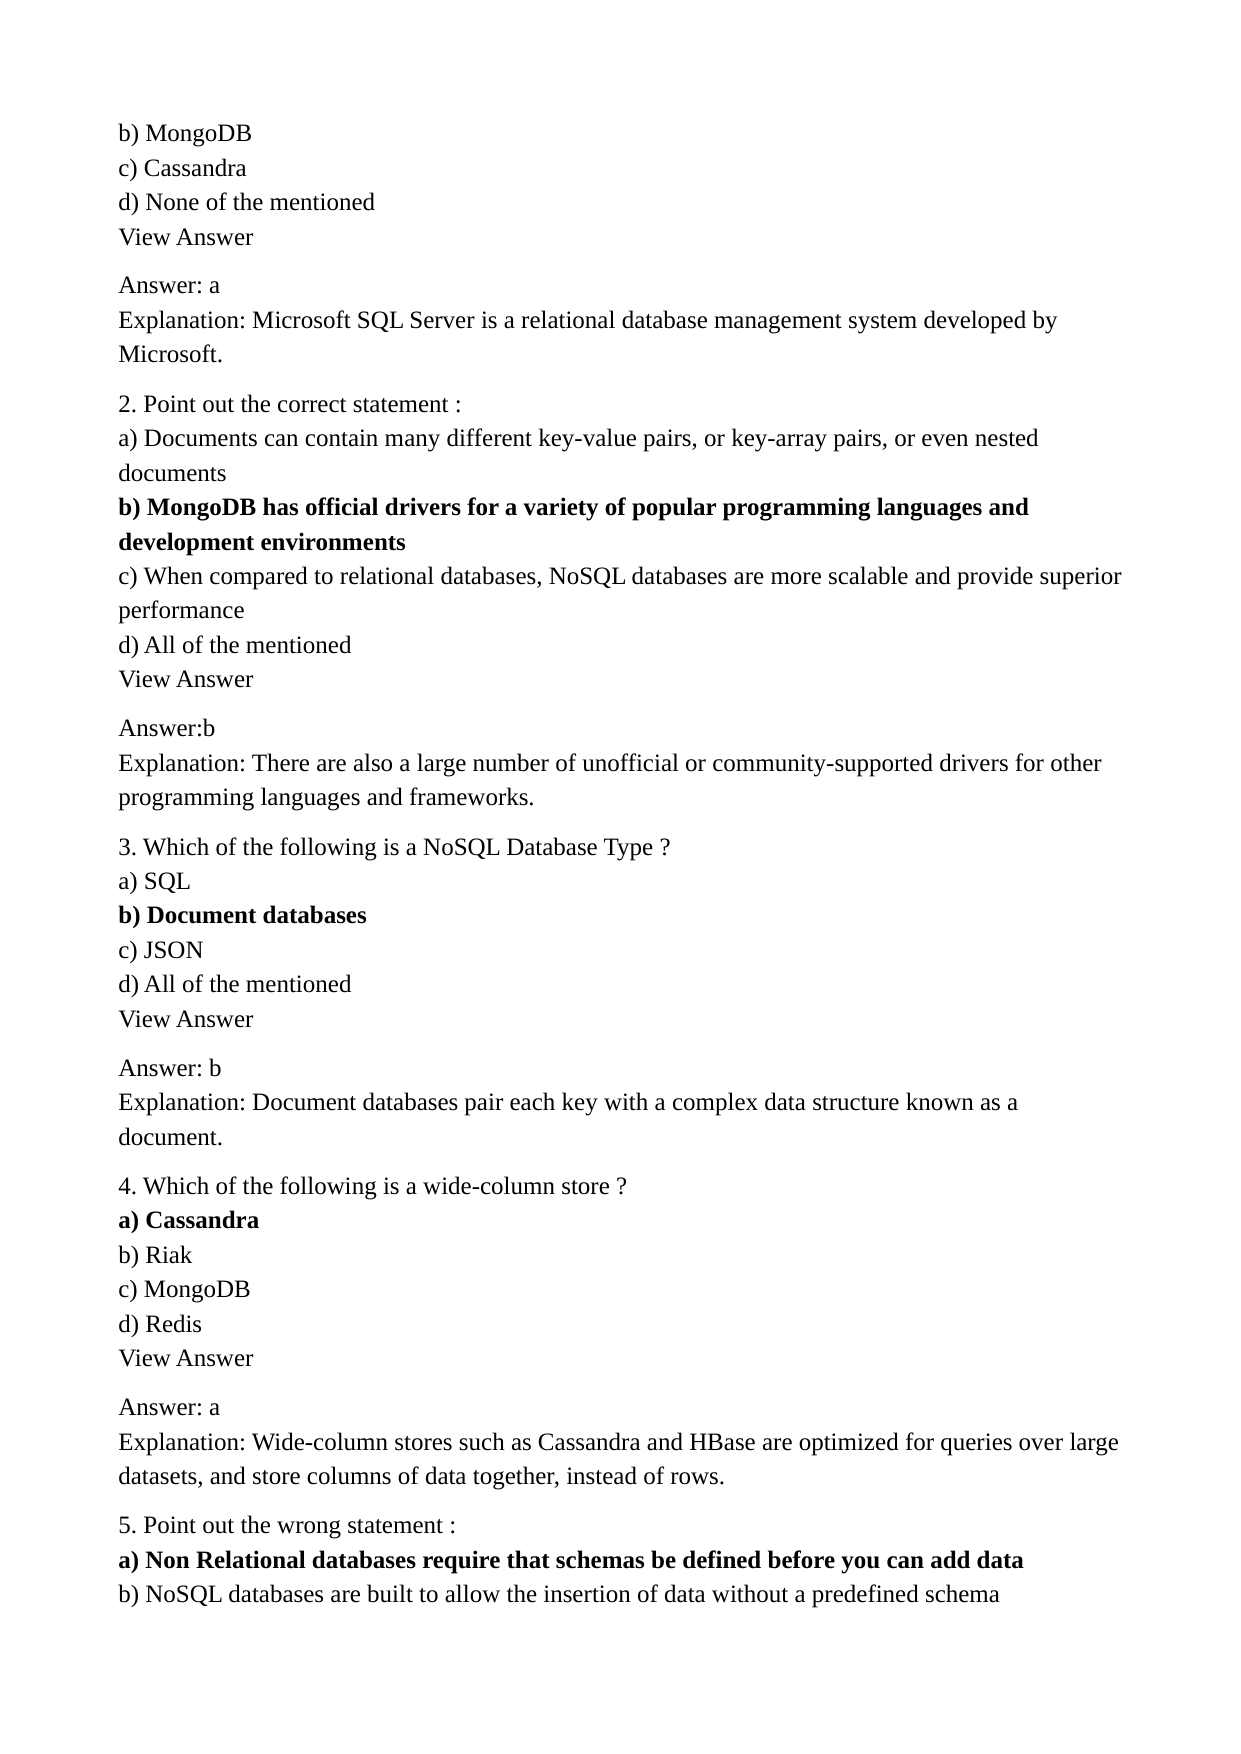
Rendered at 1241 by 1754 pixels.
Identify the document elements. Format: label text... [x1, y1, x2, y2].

text Answer: a Explanation: Wide-column stores such as Cassandra and HBase are optimized for queries over large datasets, and store columns of data together, instead of rows. [118, 1392, 1122, 1490]
text b) MongoDB c) Cassandra d) None of the mentioned View Answer [118, 118, 1122, 250]
text 5. Point out the wrong statement : a) Non Relational databases require that schemas be defined before you can add data b) NoSQL databases are built to allow the insertion of data without a predefined schema [118, 1511, 1122, 1608]
text 3. Which of the following is a NoSQL Database Type ? a) SQL b) Document databases c) JSON d) All of the mentioned View Answer [118, 832, 1122, 1033]
text 2. Point out the correct statement : a) Documents can contain many different key-value pairs, or key-array pairs, or even nested documents b) MongoDB has official drivers for a variety of popular programming languages and development environments c) When compared to relational databases, NoSQL databases are more scalable and provide superior performance d) All of the mentioned View Answer [118, 389, 1122, 693]
text Answer: a Explanation: Microsoft SQL Server is a relational database management system developed by Microsoft. [118, 271, 1122, 368]
text 4. Which of the following is a wide-column store ? a) Cassandra b) Riak c) MongoDB d) Redis View Answer [118, 1171, 1122, 1372]
text Answer: b Explanation: Document databases pair each key with a complex data structure known as a document. [118, 1053, 1122, 1151]
text Answer:b Explanation: There are also a large number of unofficial or community-supported drivers for other programming languages and frameworks. [118, 713, 1122, 811]
